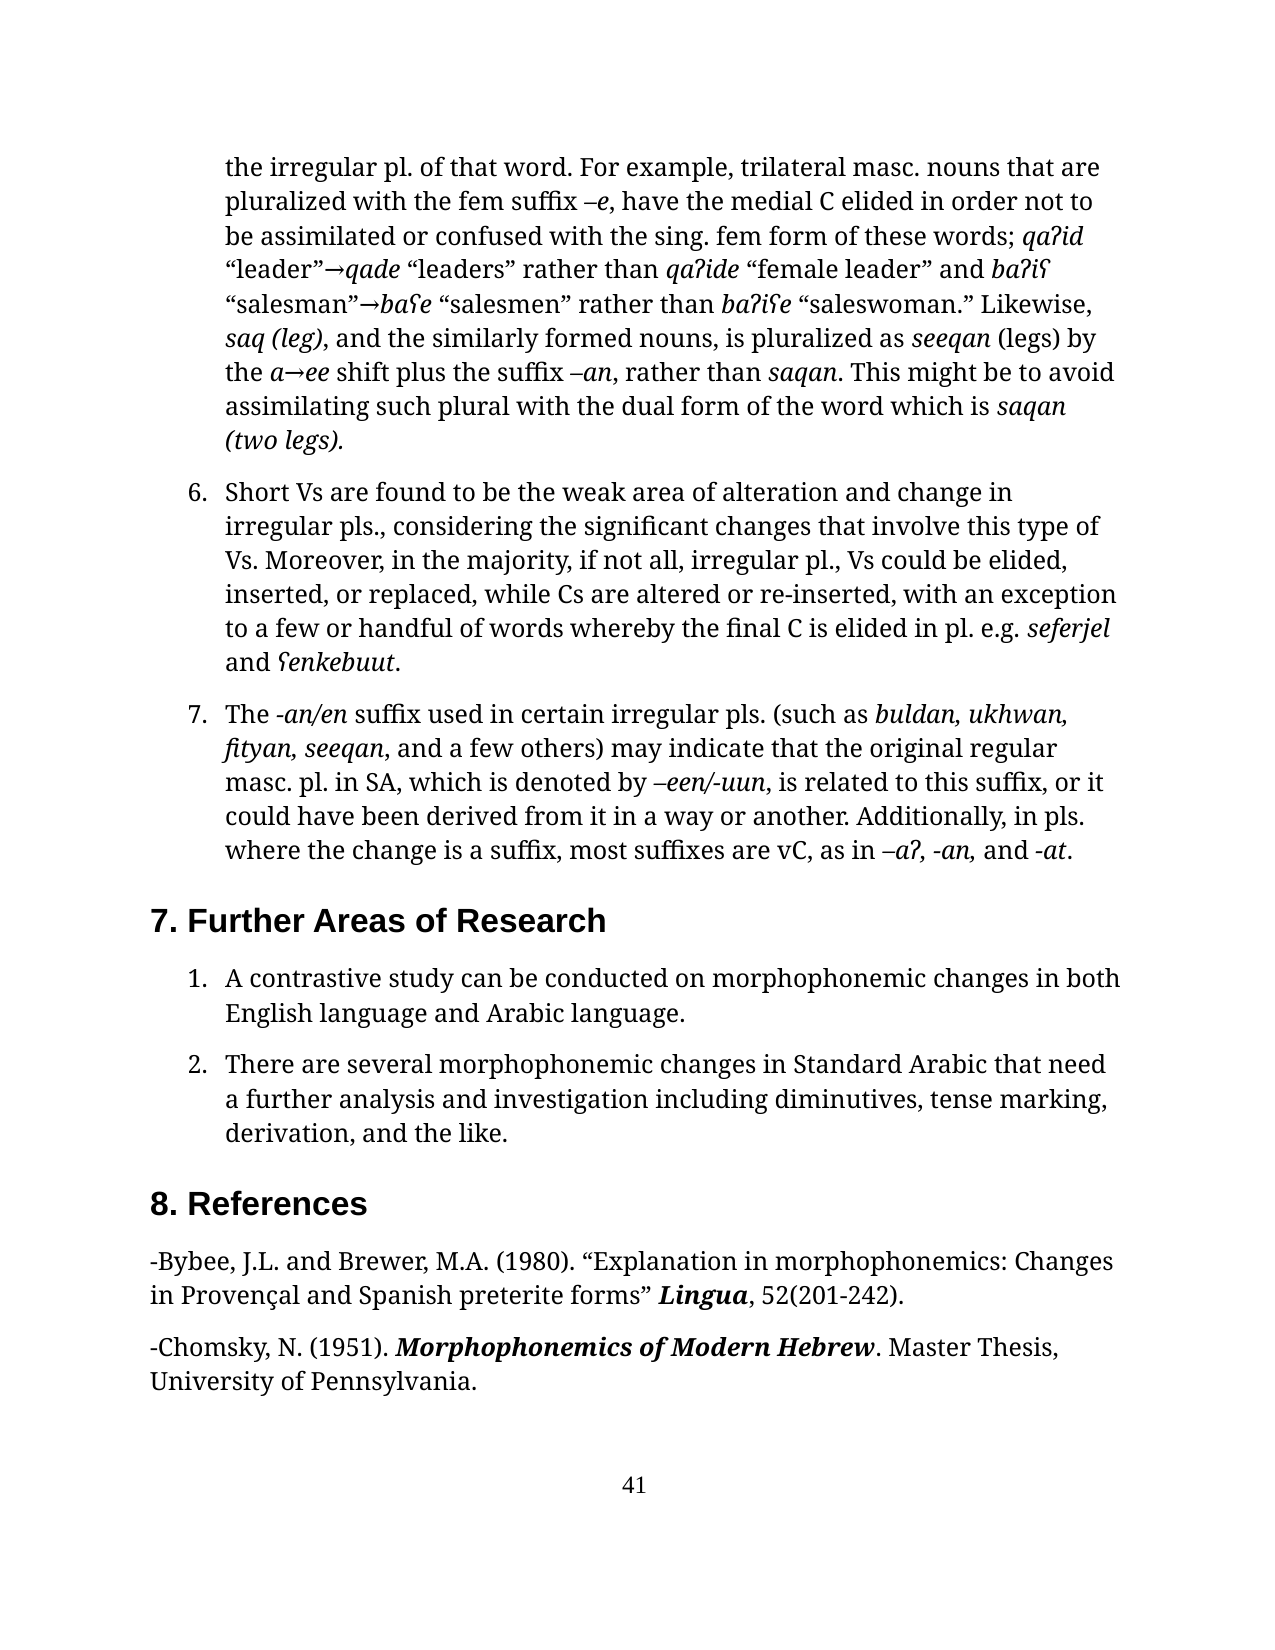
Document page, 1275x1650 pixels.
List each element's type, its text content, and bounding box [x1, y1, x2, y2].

list A contrastive study can be conducted on morphophonemic changes in both English language and Arabic language. [187, 961, 1125, 1029]
text -Bybee, J.L. and Brewer, M.A. (1980). “Explanation in morphophonemics: Changes in Provençal and Spanish preterite forms” Lingua, 52(201-242). [150, 1243, 1125, 1312]
list The -an/en suffix used in certain irregular pls. (such as buldan, ukhwan, fityan, seeqan, and a few others) may indicate that the original regular masc. pl. in SA, which is denoted by –een/-uun, is related to this suffix, or it could have been derived from it in a way or another. Additionally, in pls. where the change is a suffix, most suffixes are vC, as in –aʔ, -an, and -at. [187, 697, 1125, 867]
list the irregular pl. of that word. For example, trilateral masc. nouns that are pluralized with the fem suffix –e, have the medial C elided in order not to be assimilated or confused with the sing. fem form of these words; qaʔid “leader”→qade “leaders” rather than qaʔide “female leader” and baʔiʕ “salesman”→baʕe “salesmen” rather than baʔiʕe “saleswoman.” Likewise, saq (leg), and the similarly formed nouns, is pluralized as seeqan (legs) by the a→ee shift plus the suffix –an, rather than saqan. This might be to avoid assimilating such plural with the dual form of the word which is saqan (two legs). [187, 150, 1125, 457]
text -Chomsky, N. (1951). Morphophonemics of Modern Hebrew. Master Thesis, University of Pennsylvania. [150, 1329, 1125, 1398]
subtitle 7. Further Areas of Research [150, 901, 1125, 940]
list There are several morphophonemic changes in Standard Arabic that need a further analysis and investigation including diminutives, tense marking, derivation, and the like. [187, 1047, 1125, 1149]
subtitle 8. References [150, 1183, 1125, 1222]
list Short Vs are found to be the weak area of alteration and change in irregular pls., considering the significant changes that involve this type of Vs. Moreover, in the majority, if not all, irregular pl., Vs could be elided, inserted, or replaced, while Cs are altered or re-inserted, with an exception to a few or handful of words whereby the final C is elided in pl. e.g. seferjel and ʕenkebuut. [187, 474, 1125, 679]
